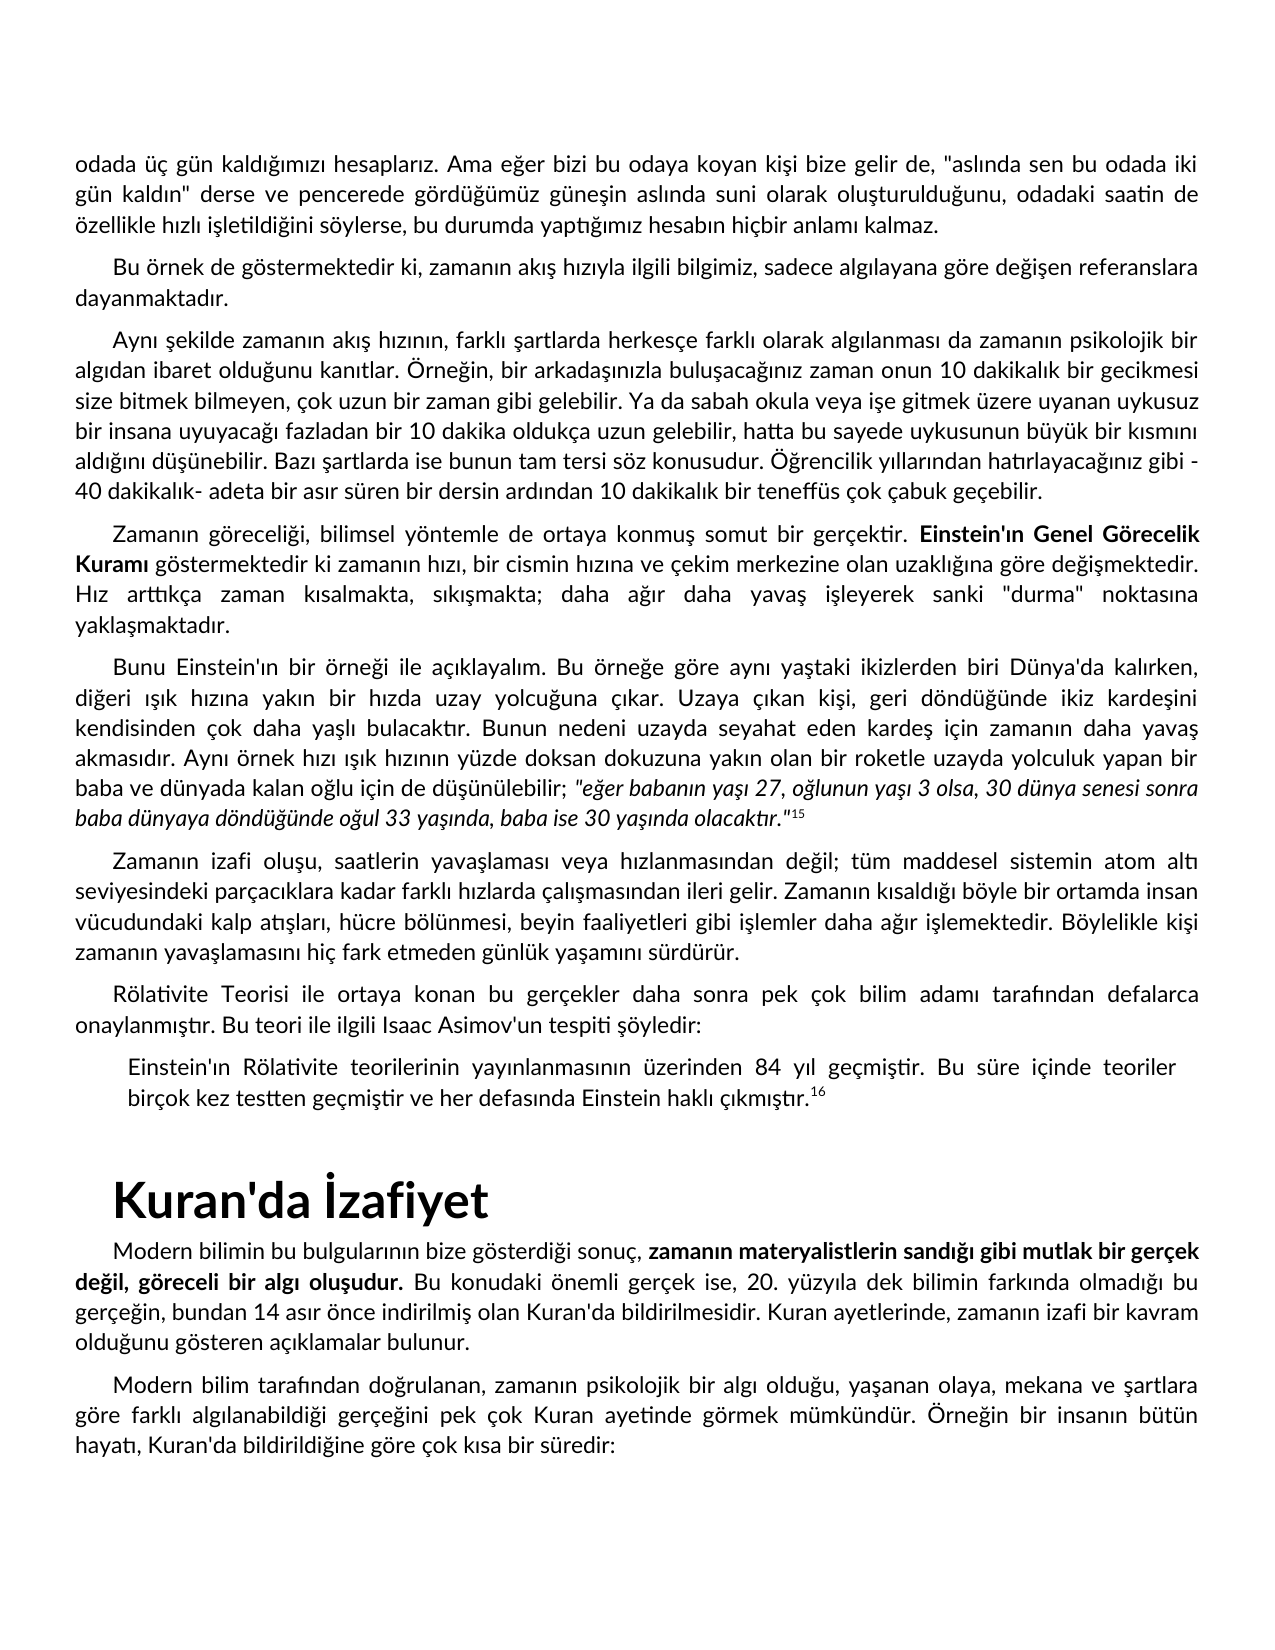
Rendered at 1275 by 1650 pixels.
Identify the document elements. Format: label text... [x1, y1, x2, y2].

text Zamanın izafi oluşu, saatlerin yavaşlaması veya hızlanmasından değil; tüm maddesel sistemin atom altı seviyesindeki parçacıklara kadar farklı hızlarda çalışmasından ileri gelir. Zamanın kısaldığı böyle bir ortamda insan vücudundaki kalp atışları, hücre bölünmesi, beyin faaliyetleri gibi işlemler daha ağır işlemektedir. Böylelikle kişi zamanın yavaşlamasını hiç fark etmeden günlük yaşamını sürdürür. [75, 847, 1200, 965]
text Modern bilimin bu bulgularının bize gösterdiği sonuç, zamanın materyalistlerin sandığı gibi mutlak bir gerçek değil, göreceli bir algı oluşudur. Bu konudaki önemli gerçek ise, 20. yüzyıla dek bilimin farkında olmadığı bu gerçeğin, bundan 14 asır önce indirilmiş olan Kuran'da bildirilmesidir. Kuran ayetlerinde, zamanın izafi bir kavram olduğunu gösteren açıklamalar bulunur. [75, 1237, 1200, 1355]
subtitle Kuran'da İzafiyet [112, 1169, 1200, 1229]
text Modern bilim tarafından doğrulanan, zamanın psikolojik bir algı olduğu, yaşanan olaya, mekana ve şartlara göre farklı algılanabildiği gerçeğini pek çok Kuran ayetinde görmek mümkündür. Örneğin bir insanın bütün hayatı, Kuran'da bildirildiğine göre çok kısa bir süredir: [75, 1370, 1200, 1458]
text Zamanın göreceliği, bilimsel yöntemle de ortaya konmuş somut bir gerçektir. Einstein'ın Genel Görecelik Kuramı göstermektedir ki zamanın hızı, bir cismin hızına ve çekim merkezine olan uzaklığına göre değişmektedir. Hız arttıkça zaman kısalmakta, sıkışmakta; daha ağır daha yavaş işleyerek sanki "durma" noktasına yaklaşmaktadır. [75, 520, 1200, 638]
text Aynı şekilde zamanın akış hızının, farklı şartlarda herkesçe farklı olarak algılanması da zamanın psikolojik bir algıdan ibaret olduğunu kanıtlar. Örneğin, bir arkadaşınızla buluşacağınız zaman onun 10 dakikalık bir gecikmesi size bitmek bilmeyen, çok uzun bir zaman gibi gelebilir. Ya da sabah okula veya işe gitmek üzere uyanan uykusuz bir insana uyuyacağı fazladan bir 10 dakika oldukça uzun gelebilir, hatta bu sayede uykusunun büyük bir kısmını aldığını düşünebilir. Bazı şartlarda ise bunun tam tersi söz konusudur. Öğrencilik yıllarından hatırlayacağınız gibi -40 dakikalık- adeta bir asır süren bir dersin ardından 10 dakikalık bir teneffüs çok çabuk geçebilir. [75, 326, 1200, 504]
text odada üç gün kaldığımızı hesaplarız. Ama eğer bizi bu odaya koyan kişi bize gelir de, "aslında sen bu odada iki gün kaldın" derse ve pencerede gördüğümüz güneşin aslında suni olarak oluşturulduğunu, odadaki saatin de özellikle hızlı işletildiğini söylerse, bu durumda yaptığımız hesabın hiçbir anlamı kalmaz. [75, 150, 1200, 238]
text Rölativite Teorisi ile ortaya konan bu gerçekler daha sonra pek çok bilim adamı tarafından defalarca onaylanmıştır. Bu teori ile ilgili Isaac Asimov'un tespiti şöyledir: [75, 980, 1200, 1038]
text Bunu Einstein'ın bir örneği ile açıklayalım. Bu örneğe göre aynı yaştaki ikizlerden biri Dünya'da kalırken, diğeri ışık hızına yakın bir hızda uzay yolcuğuna çıkar. Uzaya çıkan kişi, geri döndüğünde ikiz kardeşini kendisinden çok daha yaşlı bulacaktır. Bunun nedeni uzayda seyahat eden kardeş için zamanın daha yavaş akmasıdır. Aynı örnek hızı ışık hızının yüzde doksan dokuzuna yakın olan bir roketle uzayda yolculuk yapan bir baba ve dünyada kalan oğlu için de düşünülebilir; "eğer babanın yaşı 27, oğlunun yaşı 3 olsa, 30 dünya senesi sonra baba dünyaya döndüğünde oğul 33 yaşında, baba ise 30 yaşında olacaktır."15 [75, 653, 1200, 832]
text Einstein'ın Rölativite teorilerinin yayınlanmasının üzerinden 84 yıl geçmiştir. Bu süre içinde teoriler birçok kez testten geçmiştir ve her defasında Einstein haklı çıkmıştır.16 [127, 1053, 1177, 1111]
text Bu örnek de göstermektedir ki, zamanın akış hızıyla ilgili bilgimiz, sadece algılayana göre değişen referanslara dayanmaktadır. [75, 253, 1200, 311]
